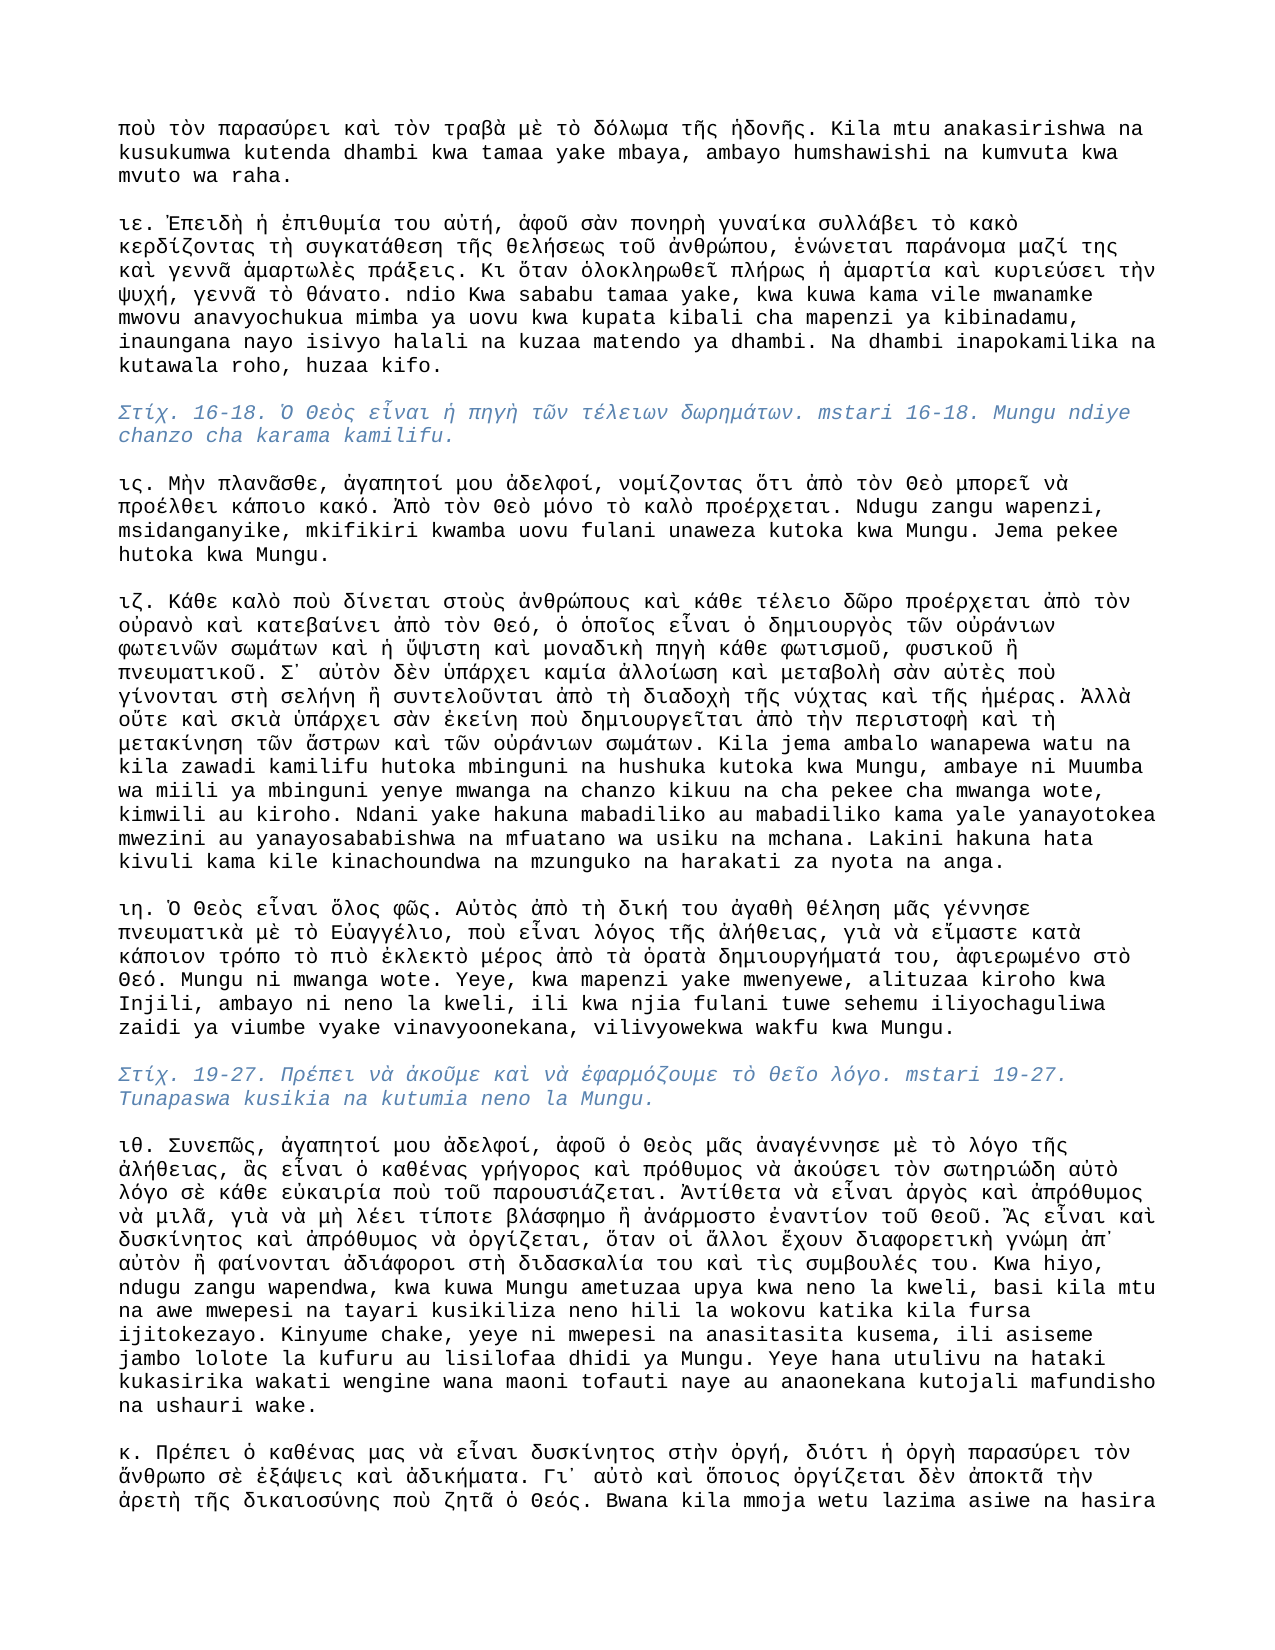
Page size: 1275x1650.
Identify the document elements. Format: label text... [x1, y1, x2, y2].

text κ. Πρέπει ὁ καθένας μας νὰ εἶναι δυσκίνητος στὴν ὀργή, διότι ἡ ὀργὴ παρασύρει τὸν ἄνθρωπο σὲ ἐξάψεις καὶ ἀδικήματα. Γι᾿ αὐτὸ καὶ ὅποιος ὀργίζεται δὲν ἀποκτᾶ τὴν ἀρετὴ τῆς δικαιοσύνης ποὺ ζητᾶ ὁ Θεός. Bwana kila mmoja wetu lazima asiwe na hasira [118, 1442, 1157, 1513]
text ιζ. Κάθε καλὸ ποὺ δίνεται στοὺς ἀνθρώπους καὶ κάθε τέλειο δῶρο προέρχεται ἀπὸ τὸν οὐρανὸ καὶ κατεβαίνει ἀπὸ τὸν Θεό, ὁ ὁποῖος εἶναι ὁ δημιουργὸς τῶν οὐράνιων φωτεινῶν σωμάτων καὶ ἡ ὕψιστη καὶ μοναδικὴ πηγὴ κάθε φωτισμοῦ, φυσικοῦ ἢ πνευματικοῦ. Σ᾿ αὐτὸν δὲν ὑπάρχει καμία ἀλλοίωση καὶ μεταβολὴ σὰν αὐτὲς ποὺ γίνονται στὴ σελήνη ἢ συντελοῦνται ἀπὸ τὴ διαδοχὴ τῆς νύχτας καὶ τῆς ἡμέρας. Ἀλλὰ οὔτε καὶ σκιὰ ὑπάρχει σὰν ἐκείνη ποὺ δημιουργεῖται ἀπὸ τὴν περιστοφὴ καὶ τὴ μετακίνηση τῶν ἄστρων καὶ τῶν οὐράνιων σωμάτων. Kila jema ambalo wanapewa watu na kila zawadi kamilifu hutoka mbinguni na hushuka kutoka kwa Mungu, ambaye ni Muumba wa miili ya mbinguni yenye mwanga na chanzo kikuu na cha pekee cha mwanga wote, kimwili au kiroho. Ndani yake hakuna mabadiliko au mabadiliko kama yale yanayotokea mwezini au yanayosababishwa na mfuatano wa usiku na mchana. Lakini hakuna hata kivuli kama kile kinachoundwa na mzunguko na harakati za nyota na anga. [118, 591, 1157, 875]
text ποὺ τὸν παρασύρει καὶ τὸν τραβὰ μὲ τὸ δόλωμα τῆς ἡδονῆς. Kila mtu anakasirishwa na kusukumwa kutenda dhambi kwa tamaa yake mbaya, ambayo humshawishi na kumvuta kwa mvuto wa raha. [118, 118, 1157, 189]
text ιε. Ἐπειδὴ ἡ ἐπιθυμία του αὐτή, ἀφοῦ σὰν πονηρὴ γυναίκα συλλάβει τὸ κακὸ κερδίζοντας τὴ συγκατάθεση τῆς θελήσεως τοῦ ἀνθρώπου, ἑνώνεται παράνομα μαζί της καὶ γεννᾶ ἁμαρτωλὲς πράξεις. Κι ὅταν ὁλοκληρωθεῖ πλήρως ἡ ἁμαρτία καὶ κυριεύσει τὴν ψυχή, γεννᾶ τὸ θάνατο. ndio Kwa sababu tamaa yake, kwa kuwa kama vile mwanamke mwovu anavyochukua mimba ya uovu kwa kupata kibali cha mapenzi ya kibinadamu, inaungana nayo isivyo halali na kuzaa matendo ya dhambi. Na dhambi inapokamilika na kutawala roho, huzaa kifo. [118, 213, 1157, 378]
text ις. Μὴν πλανᾶσθε, ἀγαπητοί μου ἀδελφοί, νομίζοντας ὅτι ἀπὸ τὸν Θεὸ μπορεῖ νὰ προέλθει κάποιο κακό. Ἀπὸ τὸν Θεὸ μόνο τὸ καλὸ προέρχεται. Ndugu zangu wapenzi, msidanganyike, mkifikiri kwamba uovu fulani unaweza kutoka kwa Mungu. Jema pekee hutoka kwa Mungu. [118, 473, 1157, 567]
text Στίχ. 16-18. Ὁ Θεὸς εἶναι ἡ πηγὴ τῶν τέλειων δωρημάτων. mstari 16-18. Mungu ndiye chanzo cha karama kamilifu. [118, 402, 1157, 449]
text Στίχ. 19-27. Πρέπει νὰ ἀκοῦμε καὶ νὰ ἐφαρμόζουμε τὸ θεῖο λόγο. mstari 19-27. Tunapaswa kusikia na kutumia neno la Mungu. [118, 1064, 1157, 1111]
text ιη. Ὁ Θεὸς εἶναι ὅλος φῶς. Αὐτὸς ἀπὸ τὴ δική του ἀγαθὴ θέληση μᾶς γέννησε πνευματικὰ μὲ τὸ Εὐαγγέλιο, ποὺ εἶναι λόγος τῆς ἀλήθειας, γιὰ νὰ εἴμαστε κατὰ κάποιον τρόπο τὸ πιὸ ἐκλεκτὸ μέρος ἀπὸ τὰ ὁρατὰ δημιουργήματά του, ἀφιερωμένο στὸ Θεό. Mungu ni mwanga wote. Yeye, kwa mapenzi yake mwenyewe, alituzaa kiroho kwa Injili, ambayo ni neno la kweli, ili kwa njia fulani tuwe sehemu iliyochaguliwa zaidi ya viumbe vyake vinavyoonekana, vilivyowekwa wakfu kwa Mungu. [118, 898, 1157, 1040]
text ιθ. Συνεπῶς, ἀγαπητοί μου ἀδελφοί, ἀφοῦ ὁ Θεὸς μᾶς ἀναγέννησε μὲ τὸ λόγο τῆς ἀλήθειας, ἂς εἶναι ὁ καθένας γρήγορος καὶ πρόθυμος νὰ ἀκούσει τὸν σωτηριώδη αὐτὸ λόγο σὲ κάθε εὐκαιρία ποὺ τοῦ παρουσιάζεται. Ἀντίθετα νὰ εἶναι ἀργὸς καὶ ἀπρόθυμος νὰ μιλᾶ, γιὰ νὰ μὴ λέει τίποτε βλάσφημο ἢ ἀνάρμοστο ἐναντίον τοῦ Θεοῦ. Ἂς εἶναι καὶ δυσκίνητος καὶ ἀπρόθυμος νὰ ὀργίζεται, ὅταν οἱ ἄλλοι ἔχουν διαφορετικὴ γνώμη ἀπ᾿ αὐτὸν ἢ φαίνονται ἀδιάφοροι στὴ διδασκαλία του καὶ τὶς συμβουλές του. Kwa hiyo, ndugu zangu wapendwa, kwa kuwa Mungu ametuzaa upya kwa neno la kweli, basi kila mtu na awe mwepesi na tayari kusikiliza neno hili la wokovu katika kila fursa ijitokezayo. Kinyume chake, yeye ni mwepesi na anasitasita kusema, ili asiseme jambo lolote la kufuru au lisilofaa dhidi ya Mungu. Yeye hana utulivu na hataki kukasirika wakati wengine wana maoni tofauti naye au anaonekana kutojali mafundisho na ushauri wake. [118, 1135, 1157, 1419]
